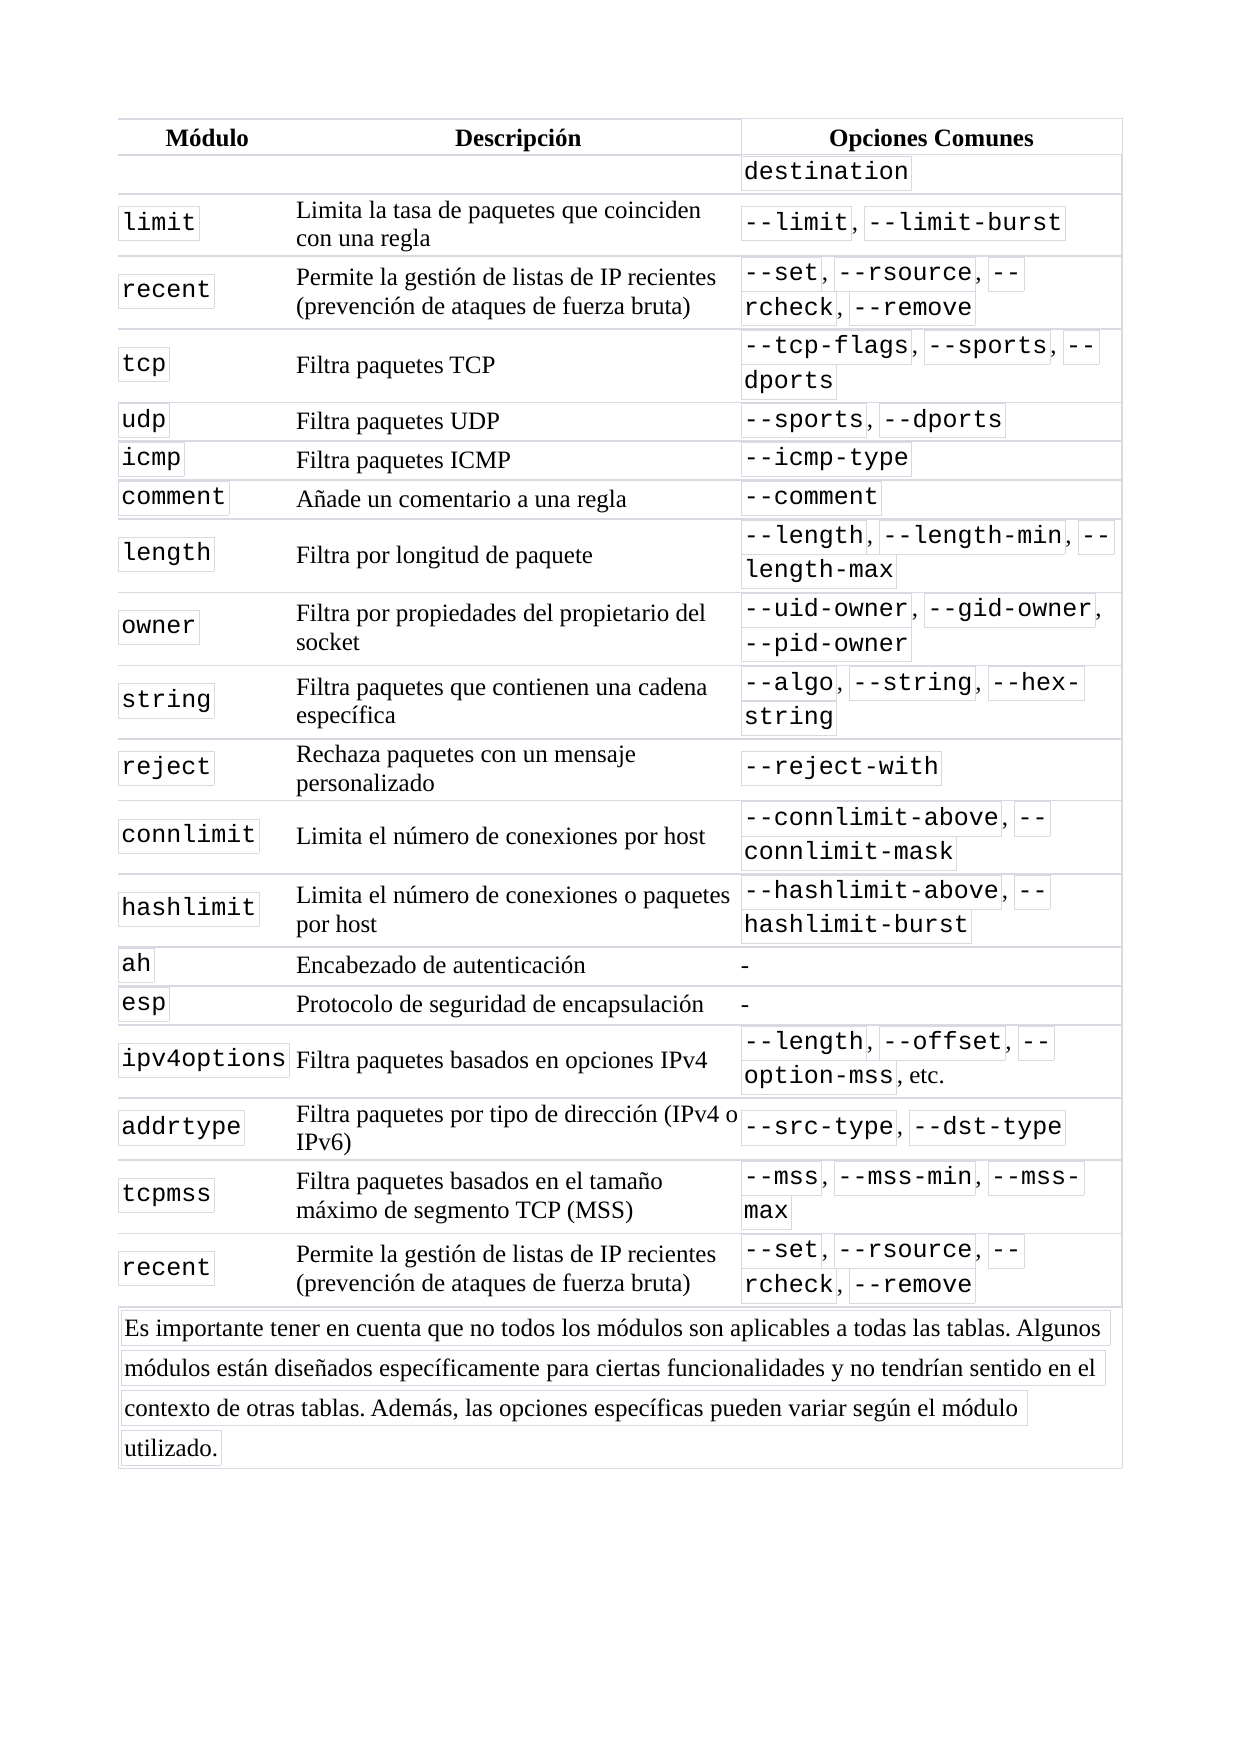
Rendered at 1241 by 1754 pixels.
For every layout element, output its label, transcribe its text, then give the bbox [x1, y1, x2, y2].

table_cell --length, --length-min, --length-max [741, 520, 1121, 591]
table_cell Filtra por longitud de paquete [296, 520, 741, 591]
table_cell Filtra paquetes UDP [296, 403, 741, 440]
table_cell --connlimit-above, --connlimit-mask [741, 801, 1121, 873]
text Es importante tener en cuenta que no todos los módulos son aplicables a todas las tablas. Algunos módulos están diseñados específicamente para ciertas funcionalidades y no tendrían sentido en el contexto de otras tablas. Además, las opciones específicas pueden variar según el módulo utilizado. [119, 1308, 1122, 1468]
table_cell ipv4options [118, 1026, 296, 1097]
table_cell Limita la tasa de paquetes que coinciden con una regla [296, 195, 741, 255]
table_cell tcp [118, 330, 296, 402]
table_cell --uid-owner, --gid-owner, --pid-owner [741, 593, 1121, 664]
table_cell --tcp-flags, --sports, --dports [741, 330, 1121, 402]
table_cell --reject-with [741, 740, 1121, 800]
table_cell Filtra paquetes basados en opciones IPv4 [296, 1026, 741, 1097]
table_cell limit [118, 195, 296, 255]
table_cell tcpmss [118, 1161, 296, 1232]
table_cell esp [118, 987, 296, 1024]
table_cell Limita el número de conexiones o paquetes por host [296, 875, 741, 946]
table_cell Permite la gestión de listas de IP recientes (prevención de ataques de fuerza bruta) [296, 1234, 741, 1306]
table_cell --src-type, --dst-type [741, 1099, 1121, 1159]
table_cell Filtra paquetes basados en el tamaño máximo de segmento TCP (MSS) [296, 1161, 741, 1232]
table_cell --comment [741, 481, 1121, 518]
table_cell Protocolo de seguridad de encapsulación [296, 987, 741, 1024]
table_cell Filtra por propiedades del propietario del socket [296, 593, 741, 664]
table_cell --mss, --mss-min, --mss-max [741, 1161, 1121, 1232]
table_cell --limit, --limit-burst [741, 195, 1121, 255]
table_cell string [118, 666, 296, 738]
table_cell --algo, --string, --hex-string [741, 666, 1121, 738]
table_cell - [741, 948, 1121, 985]
table_cell connlimit [118, 801, 296, 873]
table_header Módulo [118, 120, 296, 154]
table_cell --length, --offset, --option-mss, etc. [741, 1026, 1121, 1097]
table_cell Filtra paquetes ICMP [296, 442, 741, 479]
table_header Descripción [296, 120, 741, 154]
table_cell length [118, 520, 296, 591]
table_cell owner [118, 593, 296, 664]
table_cell udp [118, 403, 296, 440]
table_cell --sports, --dports [741, 403, 1121, 440]
table_cell hashlimit [118, 875, 296, 946]
table_cell Rechaza paquetes con un mensaje personalizado [296, 740, 741, 800]
table_cell recent [118, 257, 296, 328]
table_cell addrtype [118, 1099, 296, 1159]
table_cell reject [118, 740, 296, 800]
table_cell Filtra paquetes por tipo de dirección (IPv4 o IPv6) [296, 1099, 741, 1159]
table_cell Permite la gestión de listas de IP recientes (prevención de ataques de fuerza bruta) [296, 257, 741, 328]
table_cell icmp [118, 442, 296, 479]
table_cell --hashlimit-above, --hashlimit-burst [741, 875, 1121, 946]
table_cell Filtra paquetes TCP [296, 330, 741, 402]
table_cell destination [741, 155, 1121, 193]
table_cell Añade un comentario a una regla [296, 481, 741, 518]
table_cell --set, --rsource, --rcheck, --remove [741, 257, 1121, 328]
table_cell Filtra paquetes que contienen una cadena específica [296, 666, 741, 738]
table_cell recent [118, 1234, 296, 1306]
table_header Opciones Comunes [742, 119, 1122, 154]
table_cell [118, 156, 296, 193]
table_cell --icmp-type [741, 442, 1121, 479]
table_cell ah [118, 948, 296, 985]
table_cell - [741, 987, 1121, 1024]
table_cell comment [118, 481, 296, 518]
table_cell --set, --rsource, --rcheck, --remove [741, 1234, 1121, 1306]
table_cell Encabezado de autenticación [296, 948, 741, 985]
table_cell [296, 156, 741, 193]
table_cell Limita el número de conexiones por host [296, 801, 741, 873]
